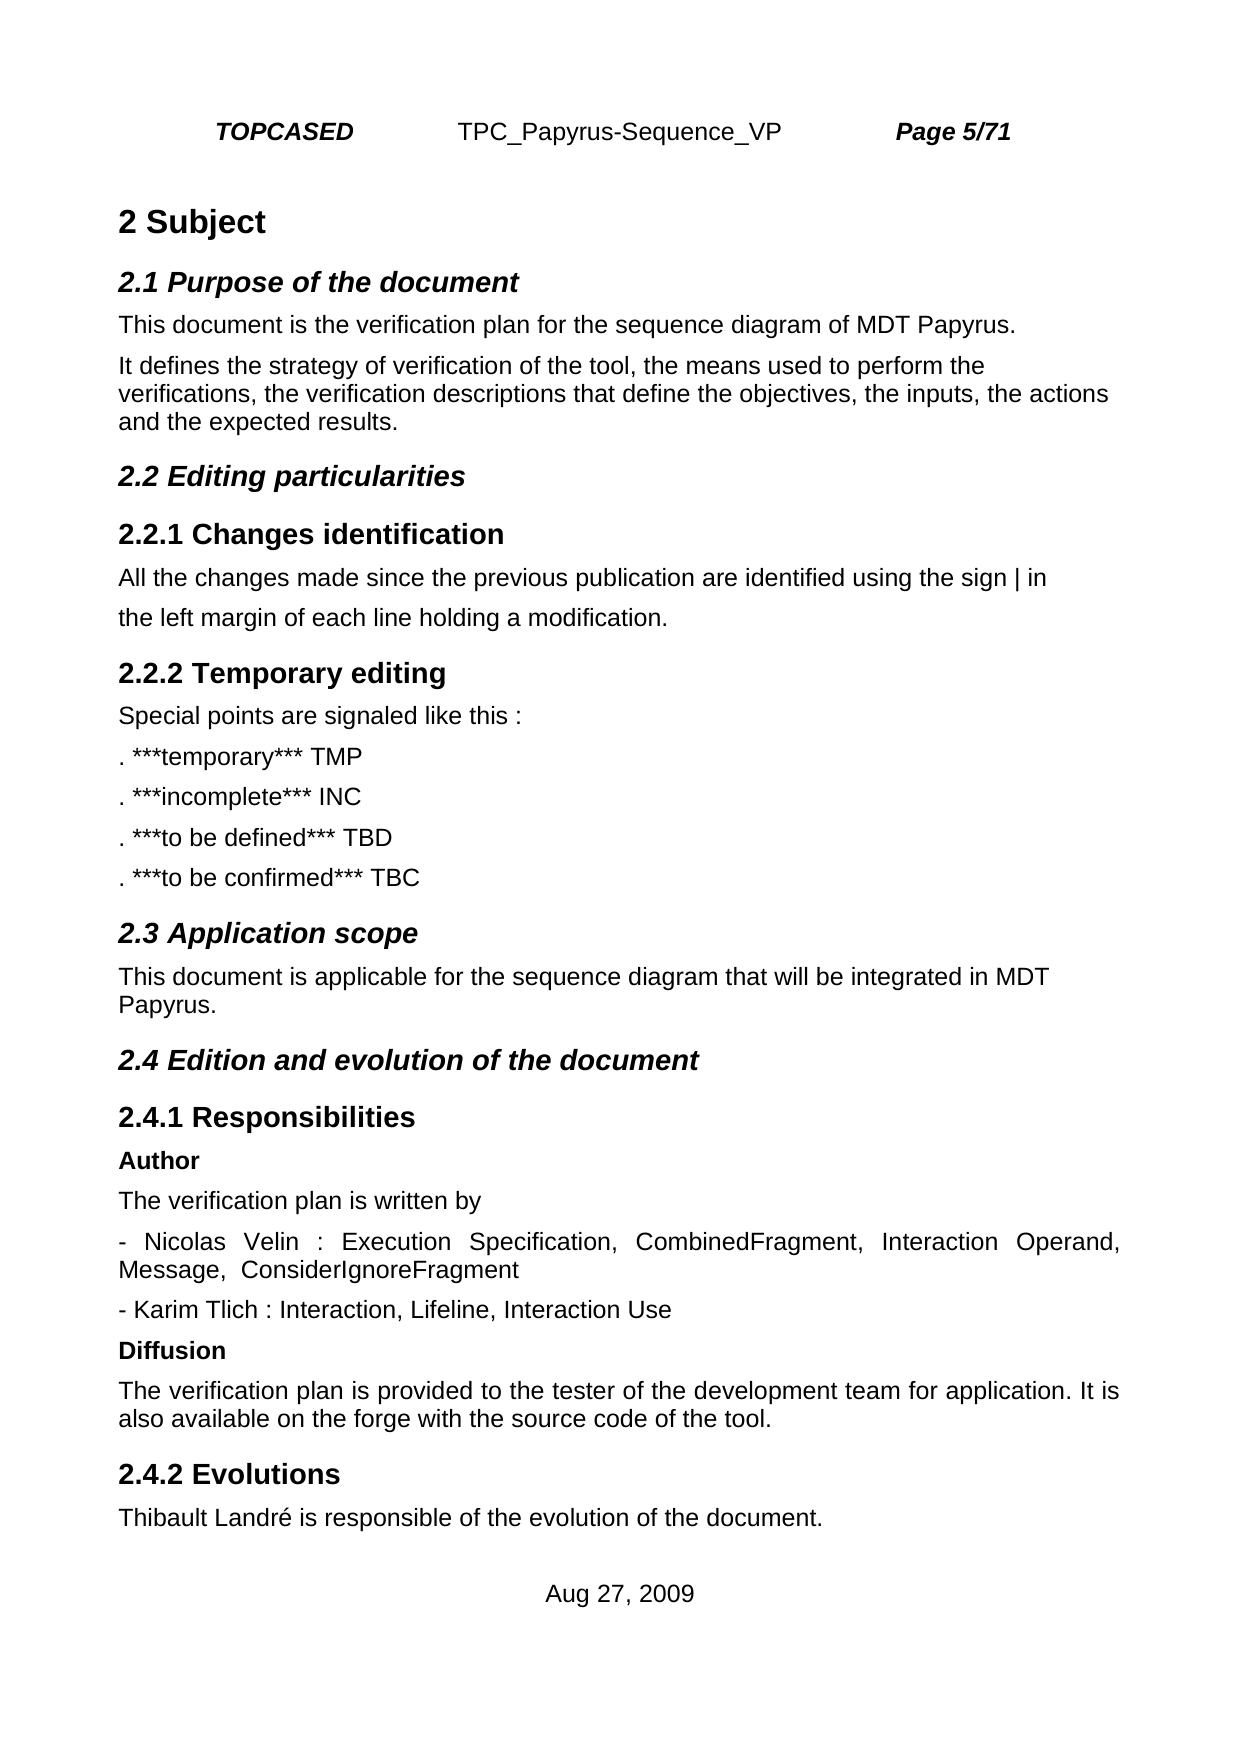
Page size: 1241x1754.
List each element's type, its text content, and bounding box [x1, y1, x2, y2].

text It defines the strategy of verification of the tool, the means used to perform the verifications, the verification descriptions that define the objectives, the inputs, the actions and the expected results. [118, 351, 1122, 435]
text the left margin of each line holding a modification. [118, 604, 1122, 632]
text The verification plan is written by [118, 1187, 1122, 1215]
text This document is the verification plan for the sequence diagram of MDT Papyrus. [118, 311, 1122, 339]
subtitle Evolutions [118, 1458, 1122, 1491]
text Special points are signaled like this : [118, 702, 1122, 730]
text Diffusion [118, 1336, 1122, 1364]
subtitle Purpose of the document [118, 266, 1122, 298]
text - Karim Tlich : Interaction, Lifeline, Interaction Use [118, 1296, 1122, 1324]
subtitle Editing particularities [118, 460, 1122, 493]
subtitle Temporary editing [118, 657, 1122, 689]
text The verification plan is provided to the tester of the development team for application. It is also available on the forge with the source code of the tool. [118, 1377, 1122, 1433]
text . ***temporary*** TMP [118, 743, 1122, 771]
text . ***incomplete*** INC [118, 783, 1122, 811]
text - Nicolas Velin : Execution Specification, CombinedFragment, Interaction Operand, Message, ConsiderIgnoreFragment [118, 1227, 1122, 1283]
subtitle Subject [118, 204, 1122, 241]
text . ***to be defined*** TBD [118, 824, 1122, 852]
text This document is applicable for the sequence diagram that will be integrated in MDT Papyrus. [118, 962, 1122, 1018]
text All the changes made since the previous publication are identified using the sign | in [118, 563, 1122, 591]
subtitle Responsibilities [118, 1101, 1122, 1134]
subtitle Edition and evolution of the document [118, 1043, 1122, 1076]
text . ***to be confirmed*** TBC [118, 864, 1122, 892]
text Thibault Landré is responsible of the evolution of the document. [118, 1503, 1122, 1531]
subtitle Changes identification [118, 518, 1122, 551]
text Author [118, 1146, 1122, 1174]
subtitle Application scope [118, 917, 1122, 950]
